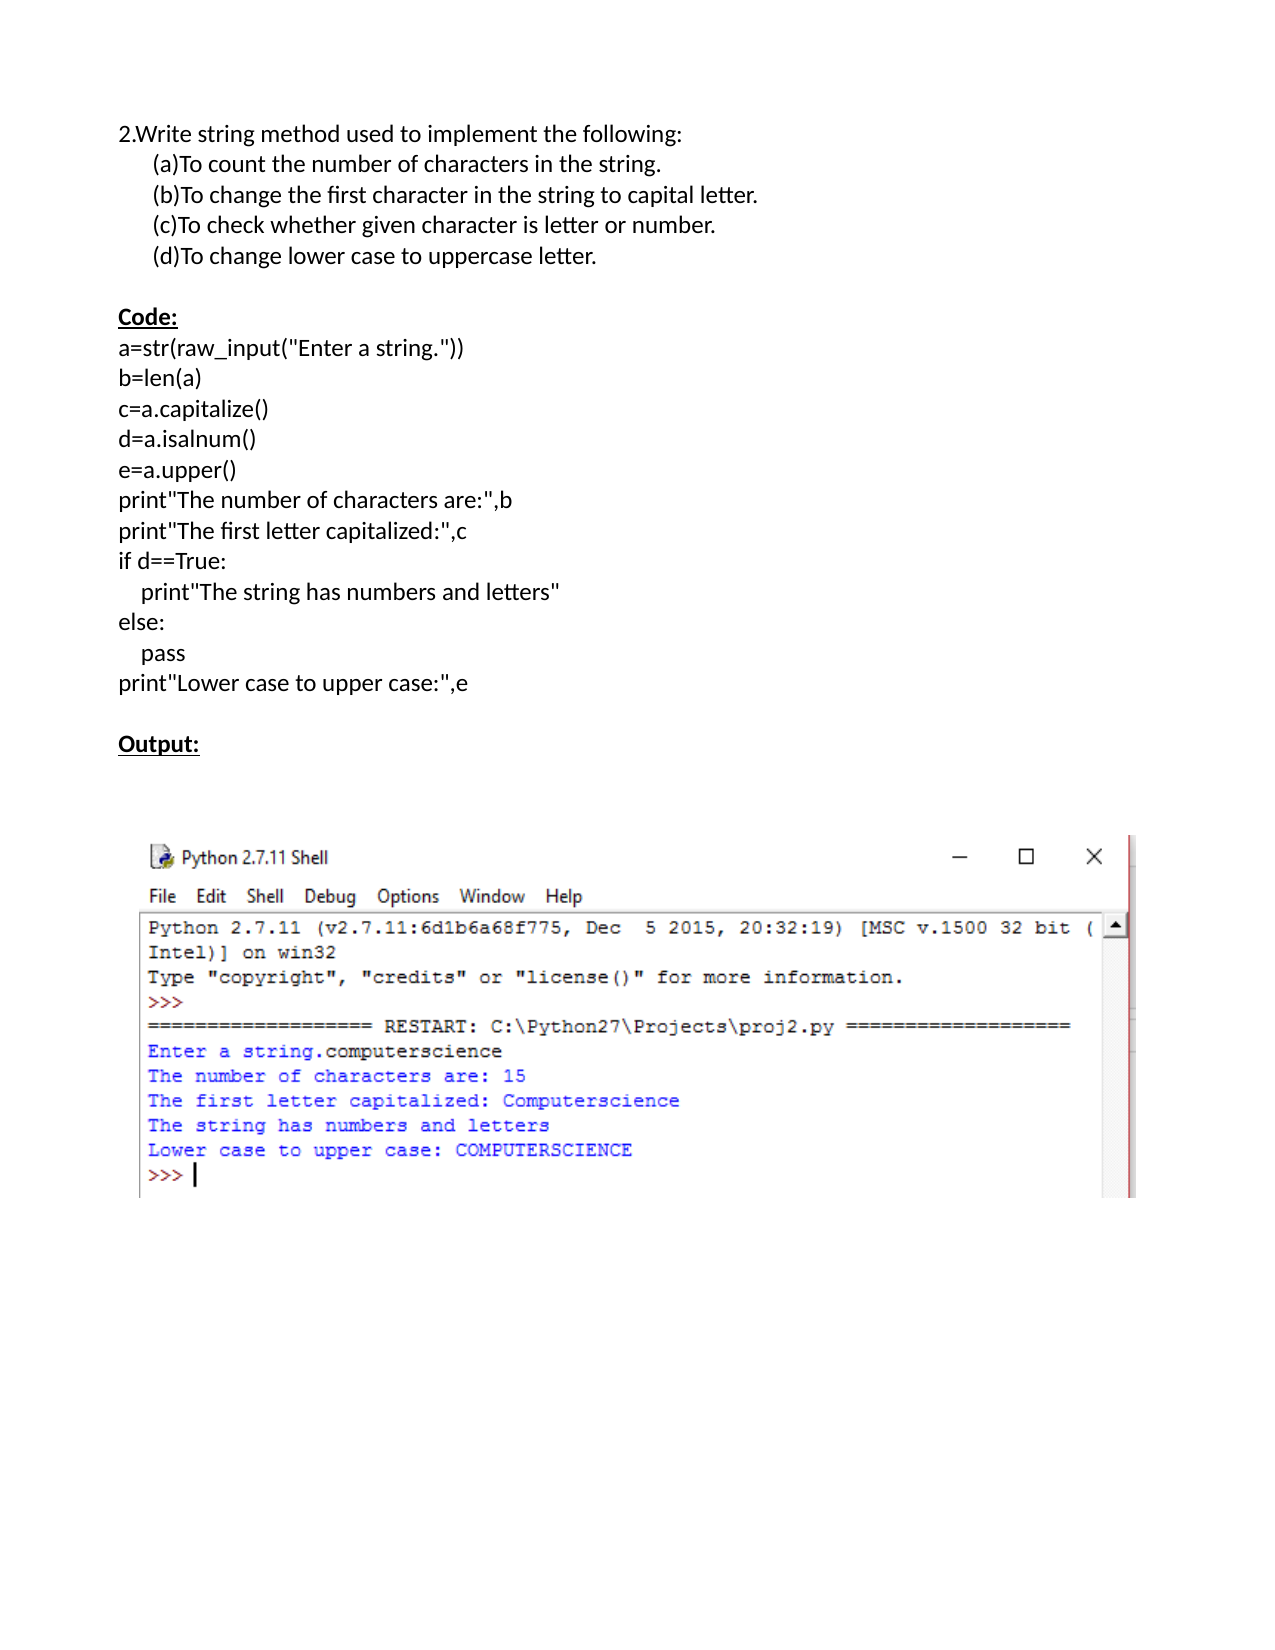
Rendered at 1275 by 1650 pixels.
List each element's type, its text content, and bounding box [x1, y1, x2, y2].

text print"The first letter capitalized:",c [118, 515, 1157, 545]
text pass [118, 637, 1157, 667]
text (a)To count the number of characters in the string. [118, 149, 1157, 179]
text Output: [118, 728, 1157, 759]
text (d)To change lower case to uppercase letter. [118, 240, 1157, 271]
text c=a.capitalize() [118, 393, 1157, 423]
text if d==True: [118, 545, 1157, 576]
text d=a.isalnum() [118, 423, 1157, 454]
text print"The number of characters are:",b [118, 484, 1157, 515]
text e=a.upper() [118, 454, 1157, 484]
text print"Lower case to upper case:",e [118, 667, 1157, 698]
text 2.Write string method used to implement the following: [118, 118, 1157, 149]
text (b)To change the first character in the string to capital letter. [118, 179, 1157, 210]
text Code: [118, 301, 1157, 332]
text a=str(raw_input("Enter a string.")) [118, 332, 1157, 362]
text print"The string has numbers and letters" [118, 576, 1157, 606]
text else: [118, 606, 1157, 637]
text b=len(a) [118, 362, 1157, 393]
text (c)To check whether given character is letter or number. [118, 210, 1157, 240]
picture [139, 835, 1136, 1198]
